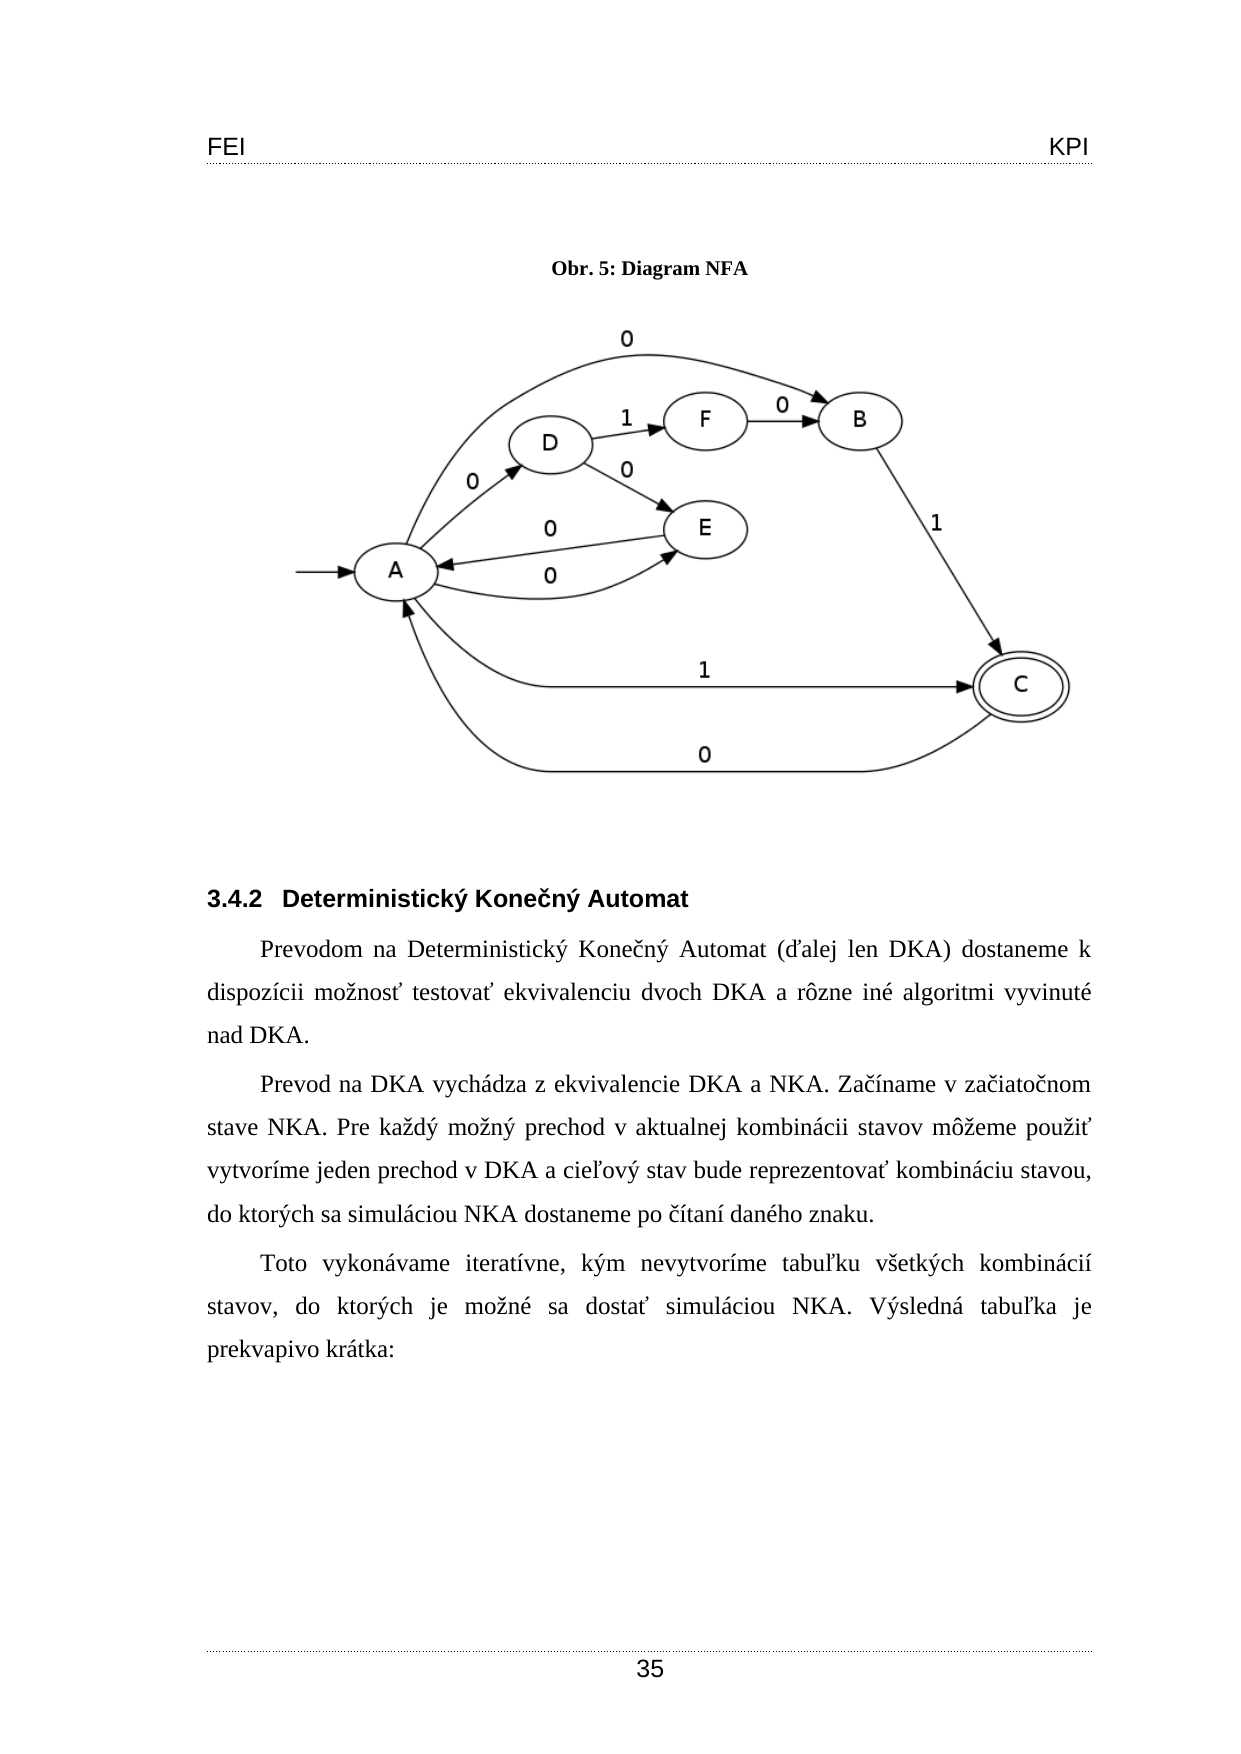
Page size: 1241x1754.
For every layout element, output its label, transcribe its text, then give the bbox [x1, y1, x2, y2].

text Toto vykonávame iteratívne, kým nevytvoríme tabuľku všetkých kombinácií stavov, do ktorých je možné sa dostať simuláciou NKA. Výsledná tabuľka je prekvapivo krátka: [207, 1248, 1092, 1363]
picture [207, 321, 1075, 778]
text Prevodom na Deterministický Konečný Automat (ďalej len DKA) dostaneme k dispozícii možnosť testovať ekvivalenciu dvoch DKA a rôzne iné algoritmi vyvinuté nad DKA. [207, 934, 1092, 1049]
list Obr. 5: Diagram NFA [207, 256, 1092, 280]
text Prevod na DKA vychádza z ekvivalencie DKA a NKA. Začíname v začiatočnom stave NKA. Pre každý možný prechod v aktualnej kombinácii stavov môžeme použiť vytvoríme jeden prechod v DKA a cieľový stav bude reprezentovať kombináciu stavou, do ktorých sa simuláciou NKA dostaneme po čítaní daného znaku. [207, 1069, 1092, 1227]
list Deterministický Konečný Automat [207, 884, 1092, 913]
